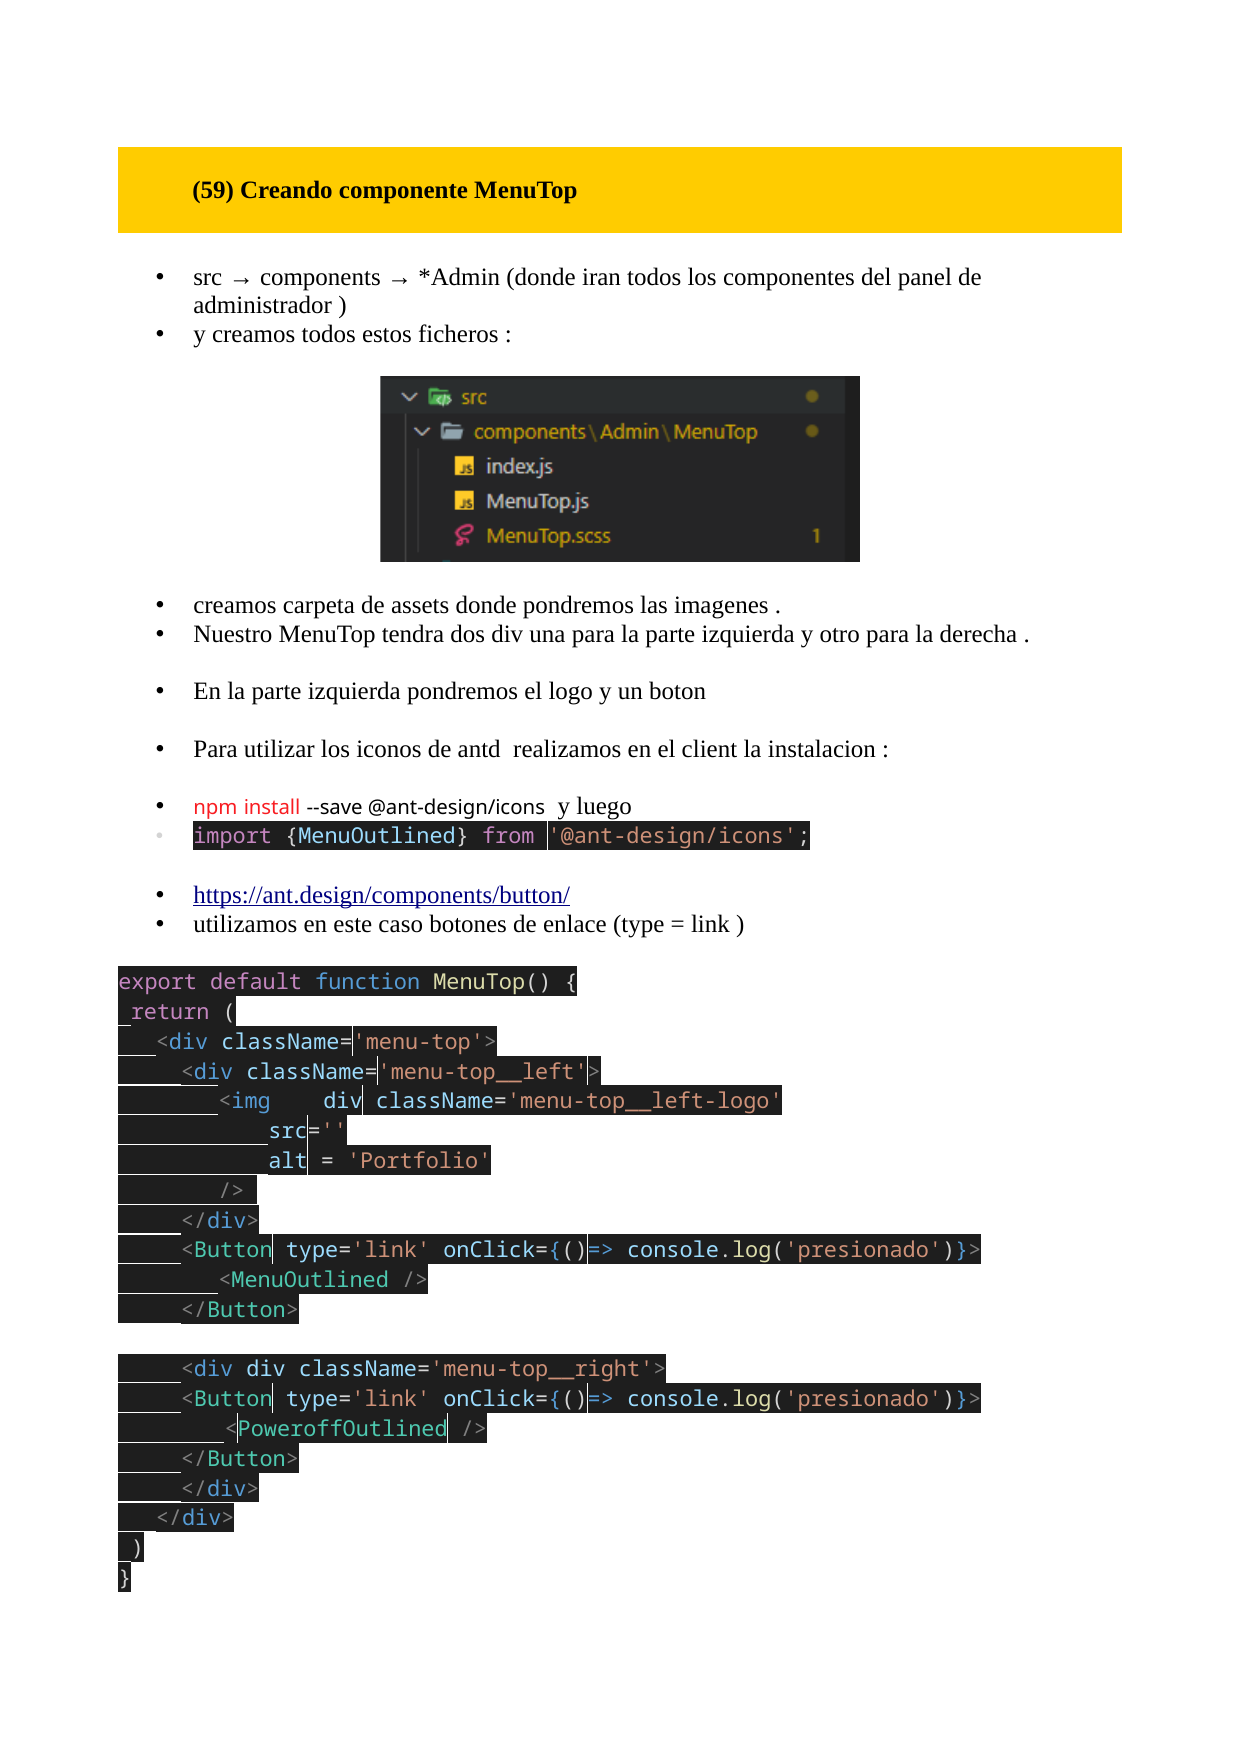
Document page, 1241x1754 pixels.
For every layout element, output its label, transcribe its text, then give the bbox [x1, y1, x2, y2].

text </div> [118, 1502, 1122, 1532]
list En la parte izquierda pondremos el logo y un boton [156, 676, 1122, 705]
text <MenuOutlined /> [118, 1264, 1122, 1294]
text ) [118, 1532, 1122, 1562]
list https://ant.design/components/button/ [156, 880, 1122, 909]
list import {MenuOutlined} from '@ant-design/icons'; [156, 821, 1122, 850]
text <Button type='link' onClick={()=> console.log('presionado')}> [118, 1234, 1122, 1264]
text } [118, 1562, 1122, 1592]
text return ( [118, 996, 1122, 1026]
text src='' [118, 1115, 1122, 1145]
text /> [118, 1175, 1122, 1204]
list Nuestro MenuTop tendra dos div una para la parte izquierda y otro para la derecha . [156, 619, 1122, 647]
list npm install --save @ant-design/icons y luego [156, 791, 1122, 821]
picture [380, 376, 860, 562]
text </div> [118, 1473, 1122, 1502]
text <PoweroffOutlined /> [118, 1413, 1122, 1443]
text </Button> [118, 1294, 1122, 1324]
list src → components → *Admin (donde iran todos los componentes del panel de administrador ) [156, 262, 1122, 319]
text export default function MenuTop() { [118, 966, 1122, 996]
text </div> [118, 1204, 1122, 1234]
text <Button type='link' onClick={()=> console.log('presionado')}> [118, 1383, 1122, 1413]
list y creamos todos estos ficheros : [156, 319, 1122, 348]
text alt = 'Portfolio' [118, 1145, 1122, 1175]
text <div div className='menu-top__right'> [118, 1353, 1122, 1383]
text <div className='menu-top__left'> [118, 1056, 1122, 1085]
list creamos carpeta de assets donde pondremos las imagenes . [156, 590, 1122, 619]
text <div className='menu-top'> [118, 1026, 1122, 1056]
text (59) Creando componente MenuTop [118, 176, 1122, 204]
text <img div className='menu-top__left-logo' [118, 1085, 1122, 1115]
list Para utilizar los iconos de antd realizamos en el client la instalacion : [156, 734, 1122, 762]
list utilizamos en este caso botones de enlace (type = link ) [156, 909, 1122, 937]
text </Button> [118, 1443, 1122, 1473]
